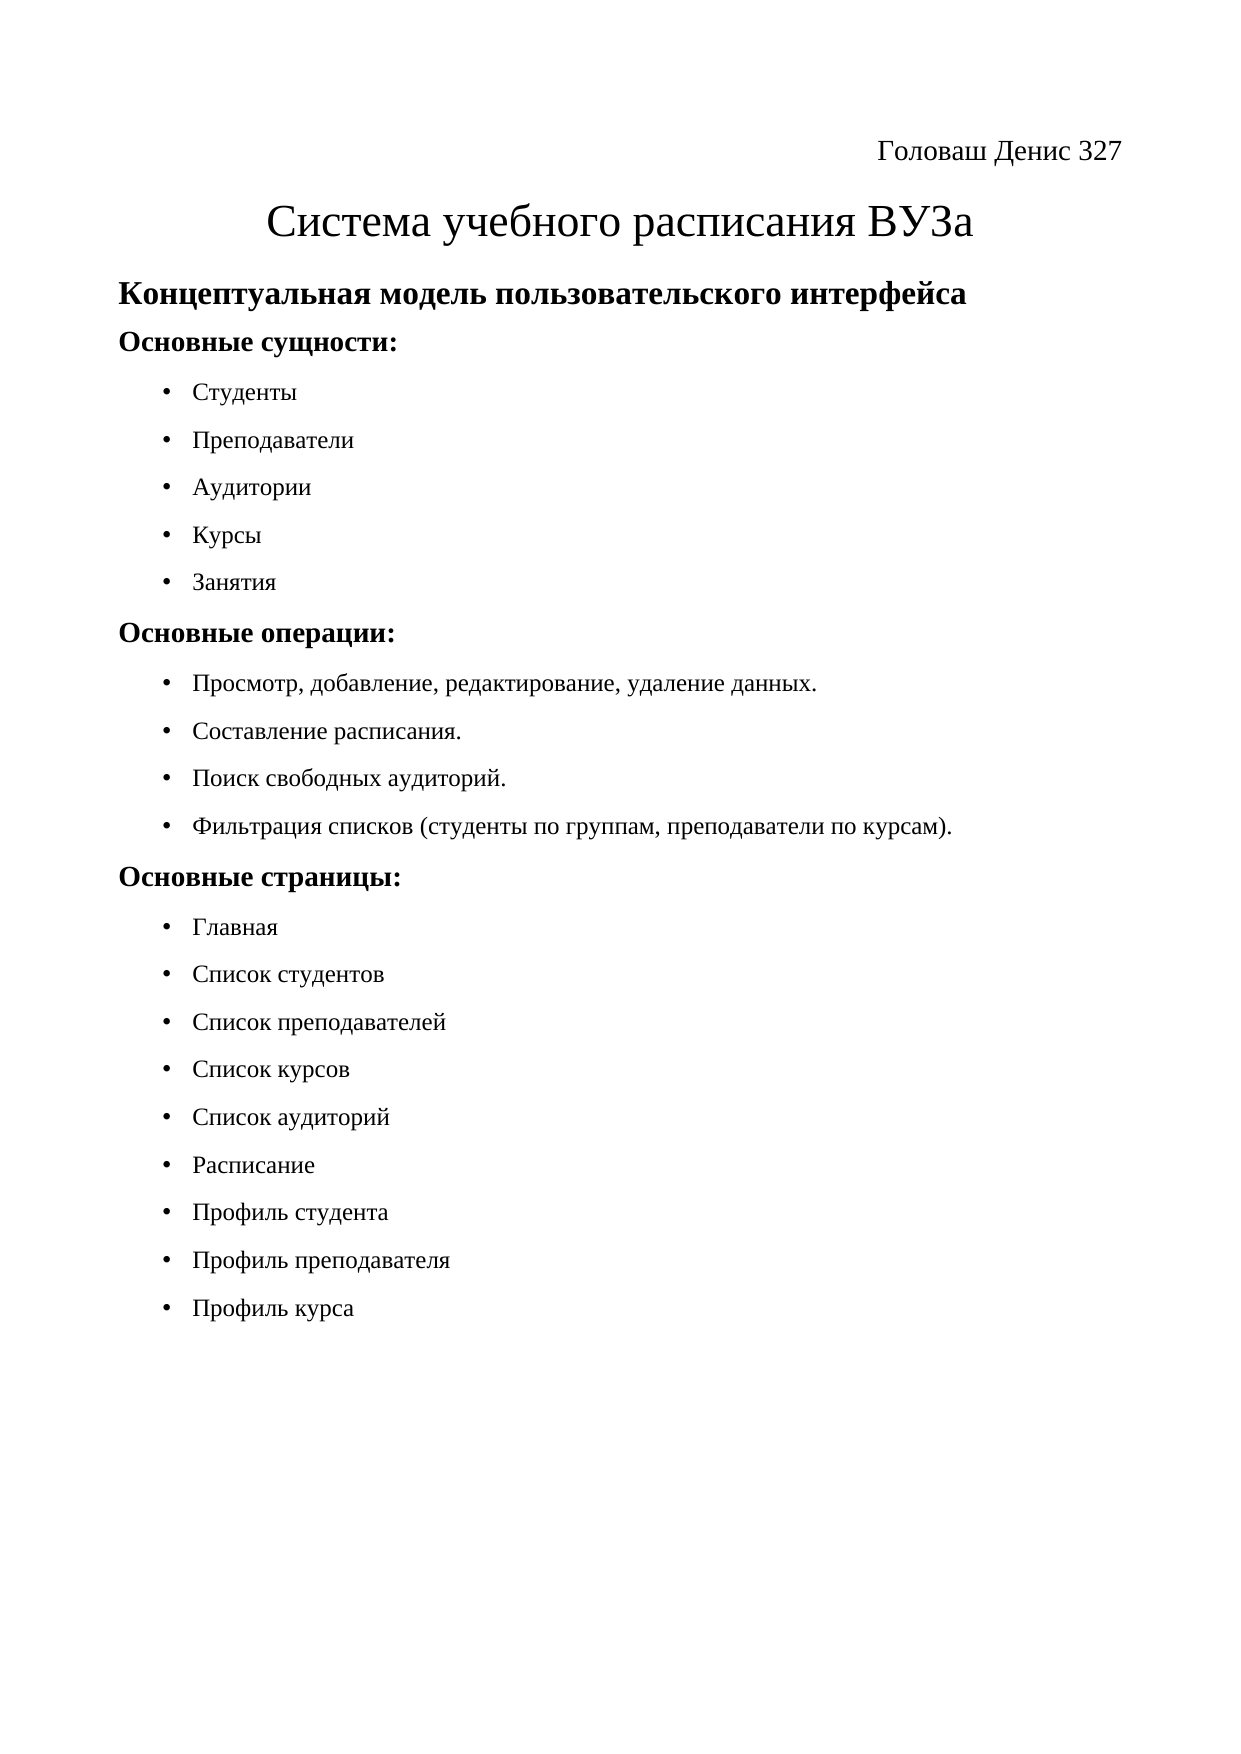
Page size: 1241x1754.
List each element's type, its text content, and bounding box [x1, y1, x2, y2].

list Аудитории [162, 472, 1122, 501]
list Список студентов [162, 959, 1122, 988]
list Список преподавателей [162, 1007, 1122, 1036]
list Список курсов [162, 1054, 1122, 1083]
list Список аудиторий [162, 1102, 1122, 1131]
list Курсы [162, 520, 1122, 549]
list Профиль студента [162, 1197, 1122, 1226]
list Преподаватели [162, 425, 1122, 453]
list Студенты [162, 377, 1122, 406]
list Расписание [162, 1150, 1122, 1178]
text Основные страницы: [118, 859, 1122, 892]
list Профиль курса [162, 1293, 1122, 1321]
list Главная [162, 912, 1122, 941]
list Составление расписания. [162, 716, 1122, 744]
subtitle Система учебного расписания ВУЗа [118, 193, 1122, 246]
list Фильтрация списков (студенты по группам, преподаватели по курсам). [162, 811, 1122, 840]
text Основные операции: [118, 615, 1122, 649]
list Поиск свободных аудиторий. [162, 763, 1122, 792]
text Основные сущности: [118, 324, 1122, 357]
list Профиль преподавателя [162, 1245, 1122, 1274]
list Занятия [162, 567, 1122, 596]
subtitle Концептуальная модель пользовательского интерфейса [118, 273, 1122, 311]
subtitle Головаш Денис 327 [118, 133, 1122, 166]
list Просмотр, добавление, редактирование, удаление данных. [162, 668, 1122, 697]
